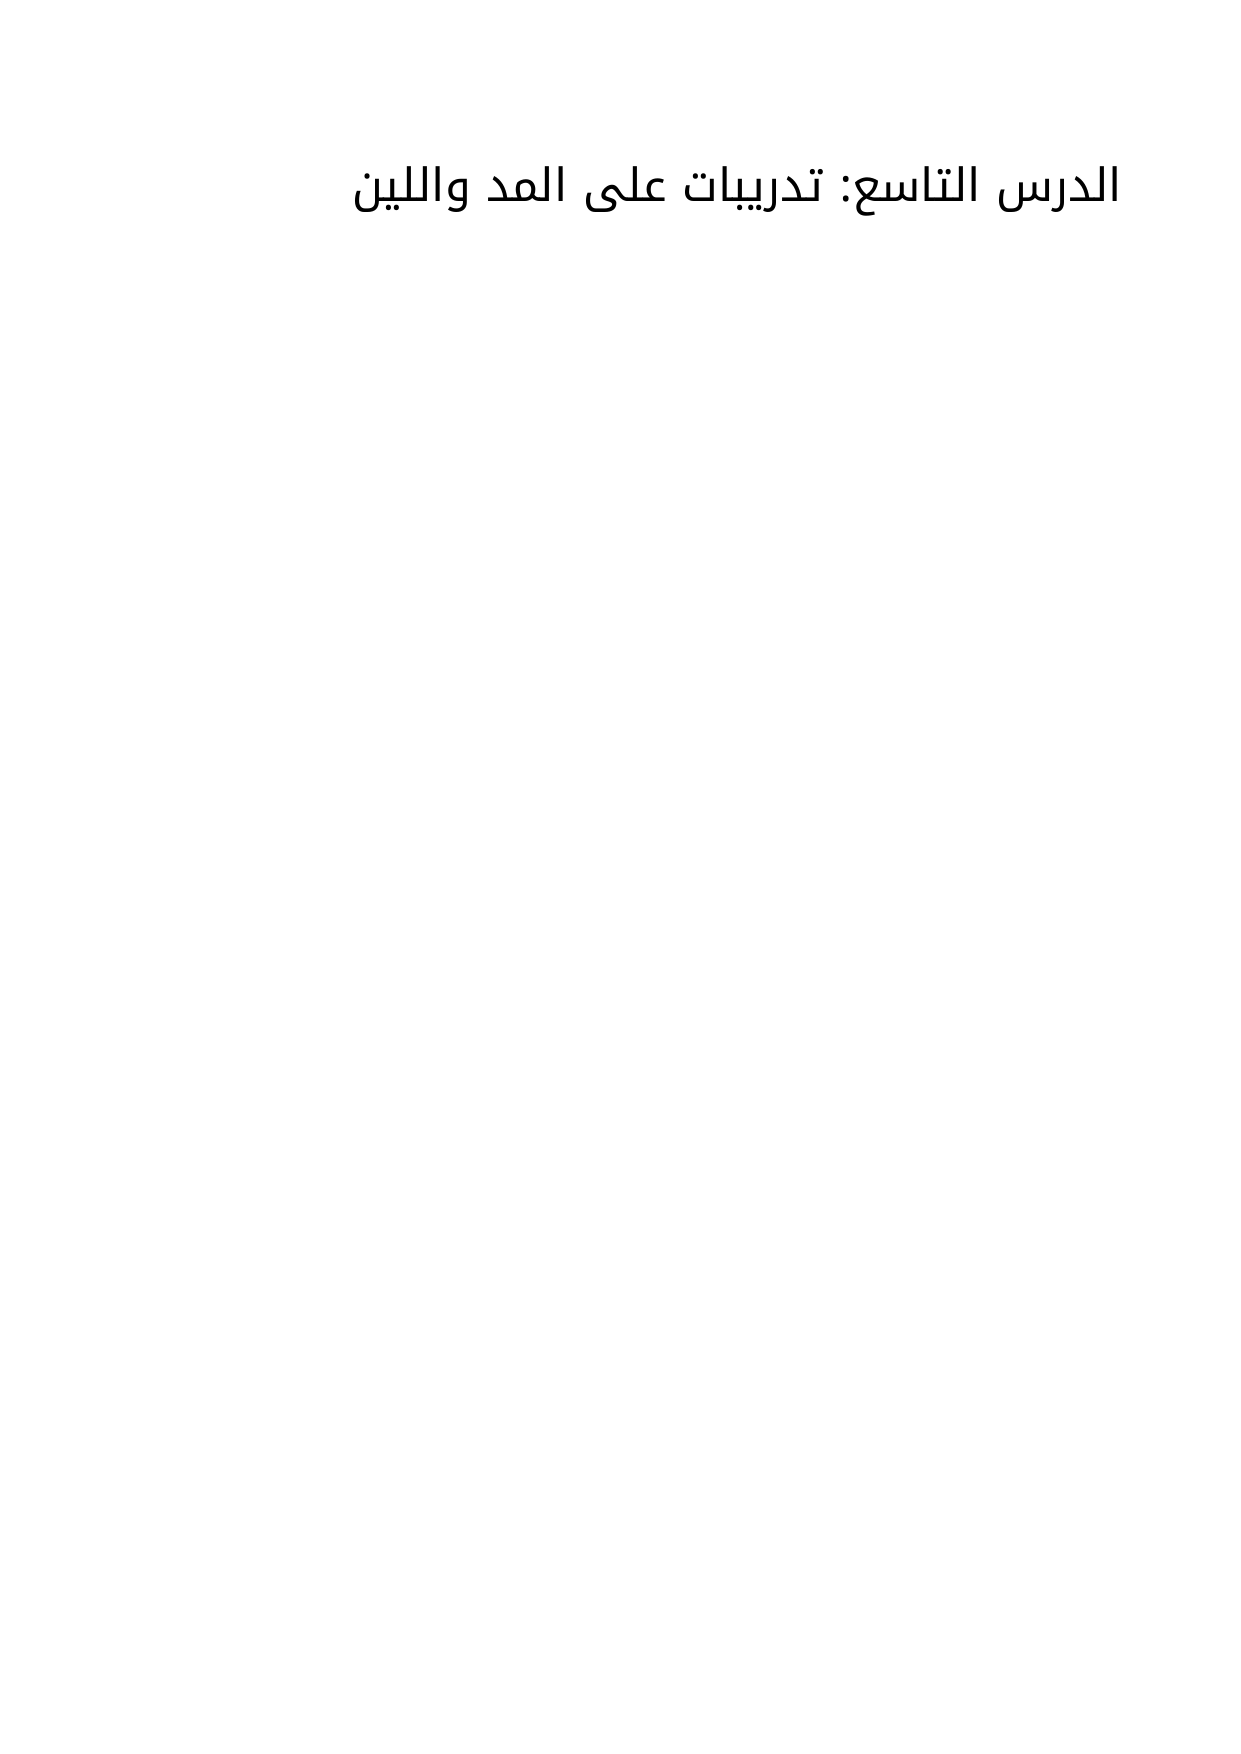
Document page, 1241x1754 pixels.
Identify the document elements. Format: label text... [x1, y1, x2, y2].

subtitle الدرس التاسع: تدريبات على المد واللين [118, 143, 1122, 230]
